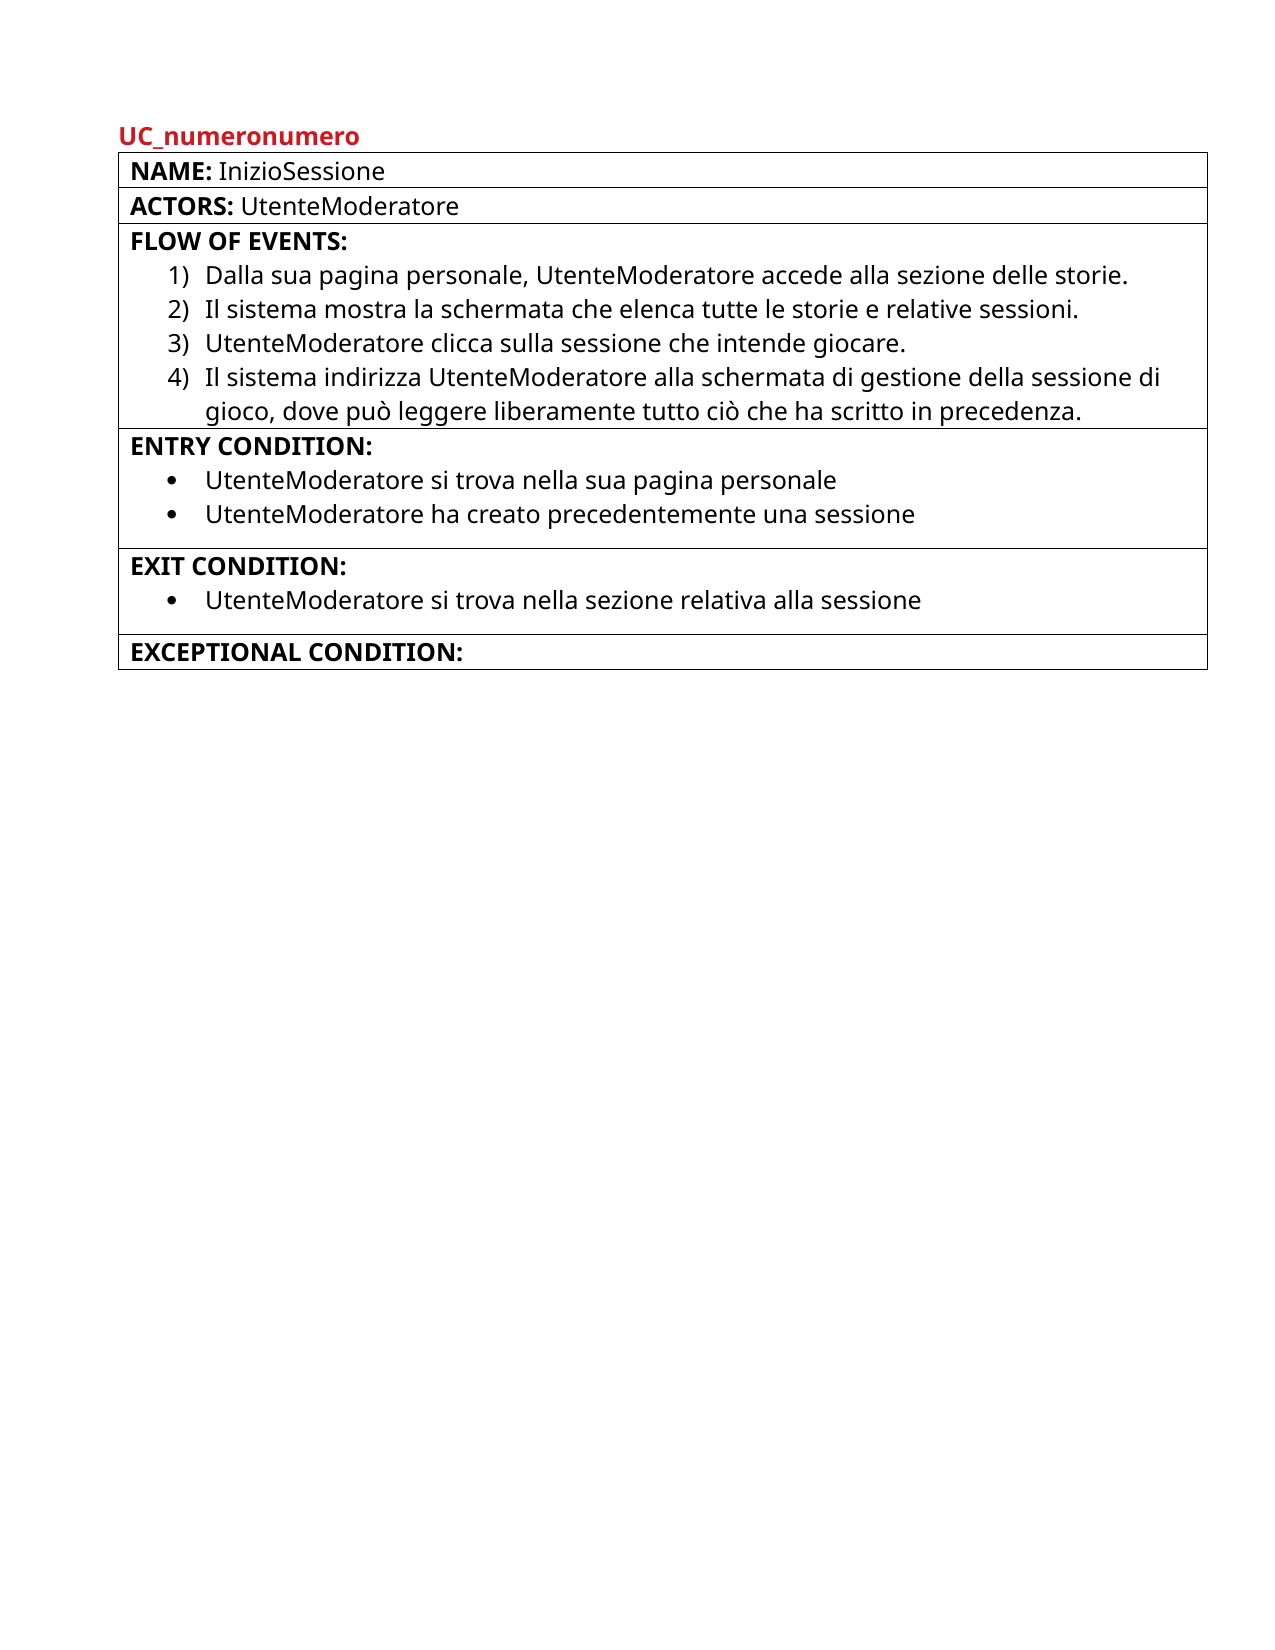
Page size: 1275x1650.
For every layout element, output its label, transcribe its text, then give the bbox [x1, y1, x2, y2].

table_cell EXCEPTIONAL CONDITION: [119, 635, 1207, 669]
table_cell EXIT CONDITION: UtenteModeratore si trova nella sezione relativa alla sessione [119, 549, 1207, 633]
table_cell FLOW OF EVENTS: Dalla sua pagina personale, UtenteModeratore accede alla sezione delle storie. Il sistema mostra la schermata che elenca tutte le storie e relative sessioni. UtenteModeratore clicca sulla sessione che intende giocare. Il sistema indirizza UtenteModeratore alla schermata di gestione della sessione di gioco, dove può leggere liberamente tutto ciò che ha scritto in precedenza. [119, 224, 1207, 428]
text UC_numeronumero [118, 118, 1157, 152]
table_cell ENTRY CONDITION: UtenteModeratore si trova nella sua pagina personale UtenteModeratore ha creato precedentemente una sessione [119, 429, 1207, 548]
table_cell ACTORS: UtenteModeratore [119, 188, 1207, 222]
table_header NAME: InizioSessione [119, 153, 1207, 187]
